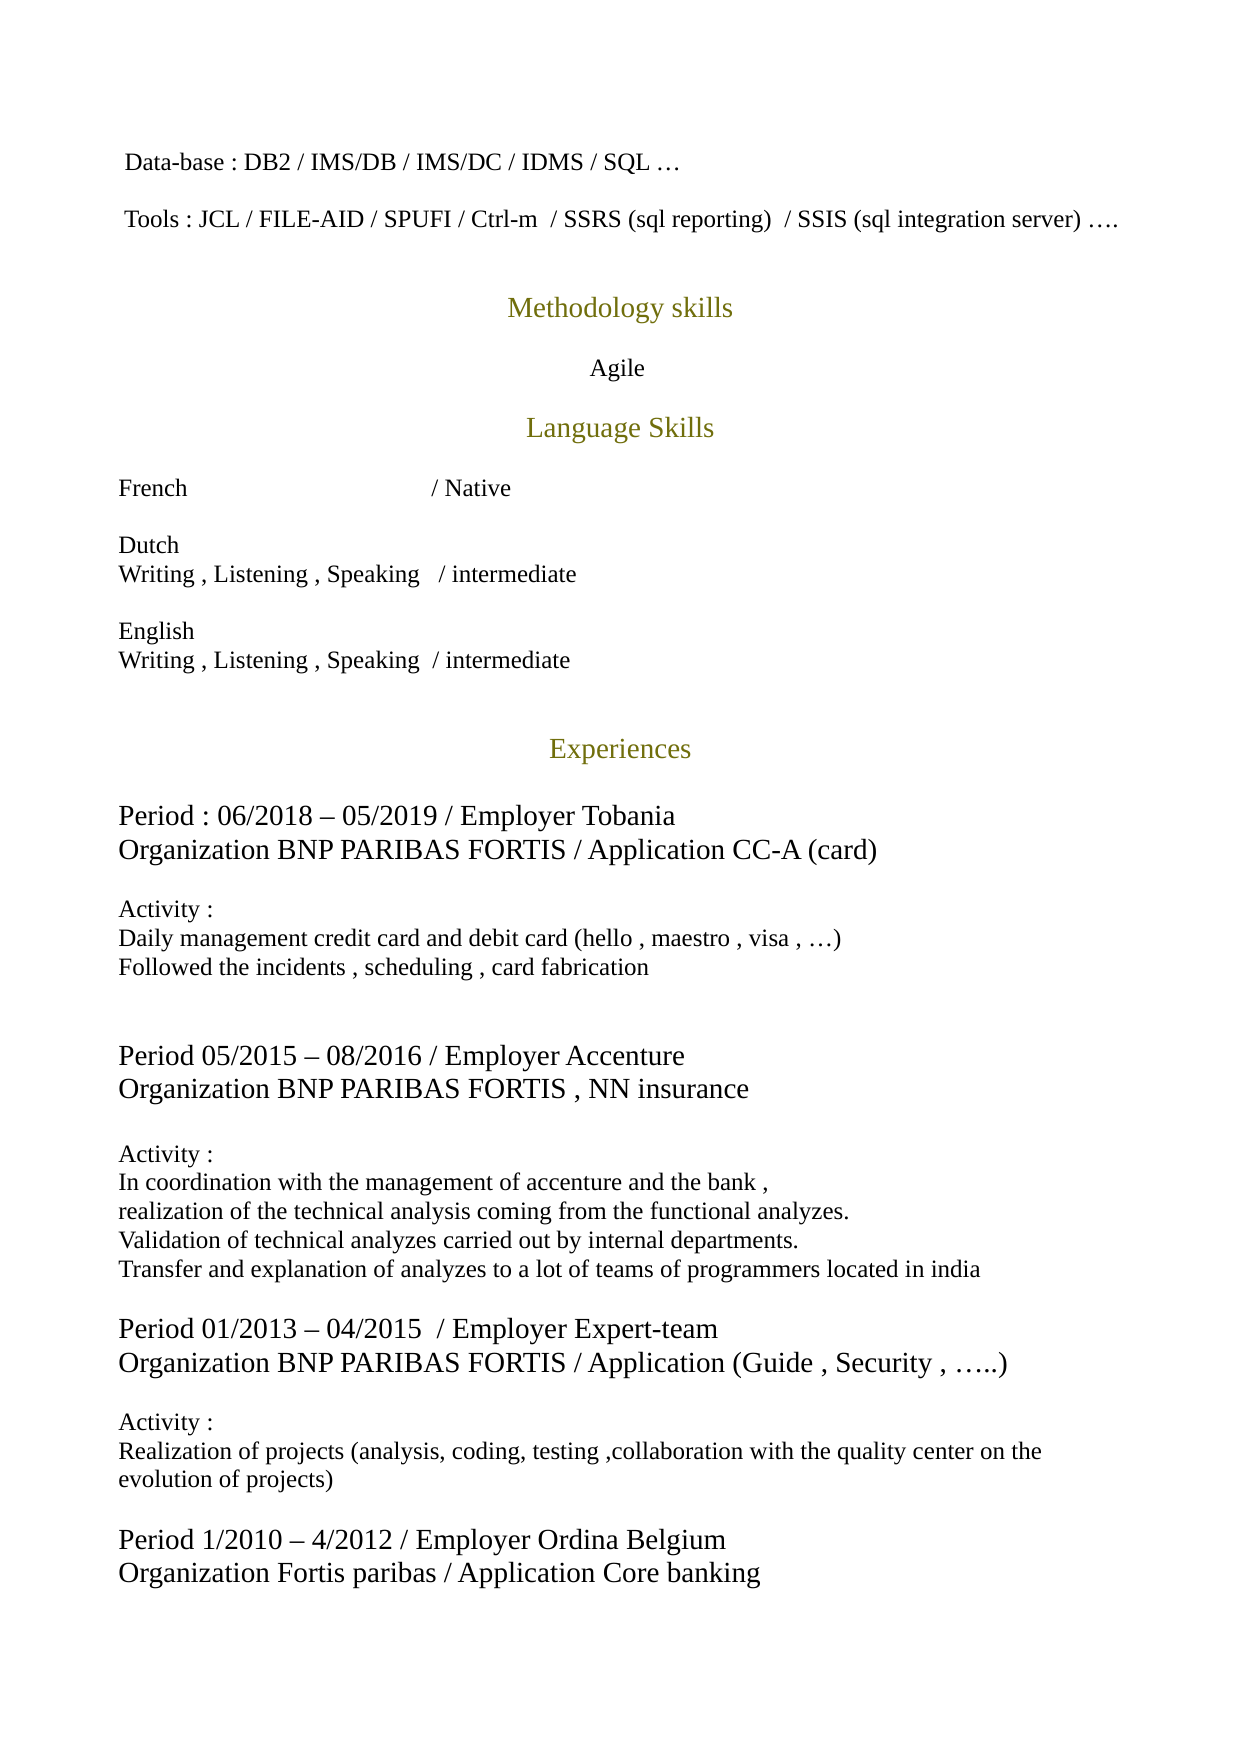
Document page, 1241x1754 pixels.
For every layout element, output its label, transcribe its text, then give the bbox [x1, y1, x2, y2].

text Agile [118, 353, 1122, 382]
text Organization BNP PARIBAS FORTIS / Application (Guide , Security , …..) [118, 1345, 1122, 1378]
text Experiences [118, 731, 1122, 765]
text Organization BNP PARIBAS FORTIS , NN insurance [118, 1072, 1122, 1105]
text Writing , Listening , Speaking / intermediate [118, 645, 1122, 674]
text Organization BNP PARIBAS FORTIS / Application CC-A (card) [118, 832, 1122, 866]
text Activity : [118, 1139, 1122, 1167]
text Validation of technical analyzes carried out by internal departments. [118, 1225, 1122, 1254]
text Period : 06/2018 – 05/2019 / Employer Tobania [118, 798, 1122, 832]
text Period 1/2010 – 4/2012 / Employer Ordina Belgium [118, 1522, 1122, 1556]
text Data-base : DB2 / IMS/DB / IMS/DC / IDMS / SQL … [118, 147, 1122, 176]
text English [118, 616, 1122, 645]
text Realization of projects (analysis, coding, testing ,collaboration with the quality center on the evolution of projects) [118, 1436, 1122, 1493]
text Activity : [118, 1407, 1122, 1436]
text Period 01/2013 – 04/2015 / Employer Expert-team [118, 1311, 1122, 1345]
text French / Native [118, 473, 1122, 501]
text Methodology skills [118, 291, 1122, 324]
text Period 05/2015 – 08/2016 / Employer Accenture [118, 1038, 1122, 1072]
text Daily management credit card and debit card (hello , maestro , visa , …) [118, 923, 1122, 952]
text In coordination with the management of accenture and the bank , [118, 1167, 1122, 1196]
text Followed the incidents , scheduling , card fabrication [118, 952, 1122, 981]
text Activity : [118, 894, 1122, 923]
text Dutch [118, 530, 1122, 559]
text Organization Fortis paribas / Application Core banking [118, 1556, 1122, 1589]
text realization of the technical analysis coming from the functional analyzes. [118, 1196, 1122, 1225]
text Writing , Listening , Speaking / intermediate [118, 559, 1122, 588]
text Transfer and explanation of analyzes to a lot of teams of programmers located in india [118, 1254, 1122, 1282]
text Tools : JCL / FILE-AID / SPUFI / Ctrl-m / SSRS (sql reporting) / SSIS (sql integration server) …. [118, 204, 1122, 233]
text Language Skills [118, 410, 1122, 444]
